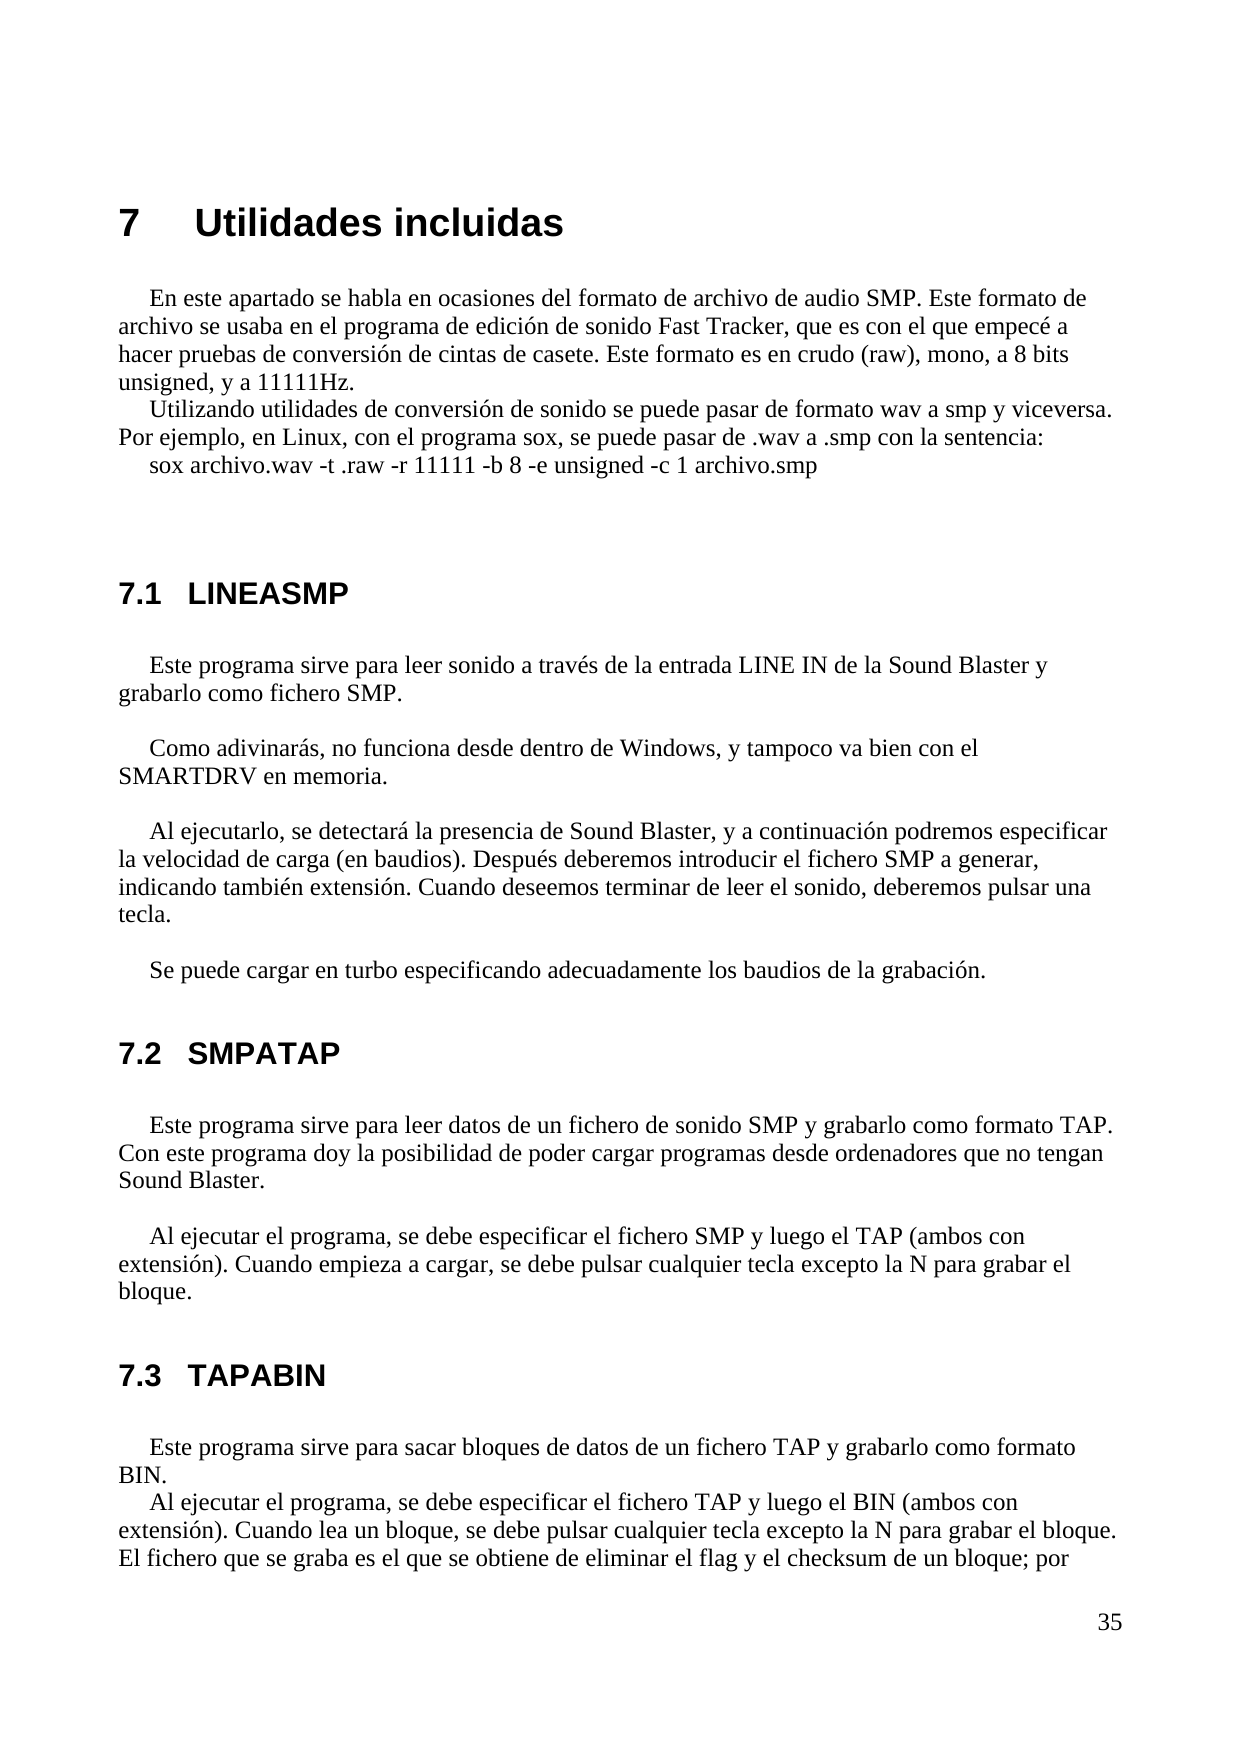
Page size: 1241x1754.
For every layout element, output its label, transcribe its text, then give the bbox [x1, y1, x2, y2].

text sox archivo.wav -t .raw -r 11111 -b 8 -e unsigned -c 1 archivo.smp [118, 451, 1122, 478]
text En este apartado se habla en ocasiones del formato de archivo de audio SMP. Este formato de archivo se usaba en el programa de edición de sonido Fast Tracker, que es con el que empecé a hacer pruebas de conversión de cintas de casete. Este formato es en crudo (raw), mono, a 8 bits unsigned, y a 11111Hz. [118, 284, 1122, 395]
text Al ejecutarlo, se detectará la presencia de Sound Blaster, y a continuación podremos especificar la velocidad de carga (en baudios). Después deberemos introducir el fichero SMP a generar, indicando también extensión. Cuando deseemos terminar de leer el sonido, deberemos pulsar una tecla. [118, 817, 1122, 928]
text Utilizando utilidades de conversión de sonido se puede pasar de formato wav a smp y viceversa. Por ejemplo, en Linux, con el programa sox, se puede pasar de .wav a .smp con la sentencia: [118, 395, 1122, 451]
text Como adivinarás, no funciona desde dentro de Windows, y tampoco va bien con el SMARTDRV en memoria. [118, 734, 1122, 789]
text Este programa sirve para leer sonido a través de la entrada LINE IN de la Sound Blaster y grabarlo como fichero SMP. [118, 651, 1122, 706]
text Este programa sirve para leer datos de un fichero de sonido SMP y grabarlo como formato TAP. Con este programa doy la posibilidad de poder cargar programas desde ordenadores que no tengan Sound Blaster. [118, 1111, 1122, 1194]
subtitle 7.3 TAPABIN [118, 1358, 1122, 1393]
subtitle 7 Utilidades incluidas [118, 200, 1122, 244]
text Este programa sirve para sacar bloques de datos de un fichero TAP y grabarlo como formato BIN. [118, 1433, 1122, 1488]
text Se puede cargar en turbo especificando adecuadamente los baudios de la grabación. [118, 956, 1122, 983]
subtitle 7.2 SMPATAP [118, 1036, 1122, 1071]
subtitle 7.1 LINEASMP [118, 576, 1122, 611]
text Al ejecutar el programa, se debe especificar el fichero TAP y luego el BIN (ambos con extensión). Cuando lea un bloque, se debe pulsar cualquier tecla excepto la N para grabar el bloque. El fichero que se graba es el que se obtiene de eliminar el flag y el checksum de un bloque; por [118, 1488, 1122, 1572]
text Al ejecutar el programa, se debe especificar el fichero SMP y luego el TAP (ambos con extensión). Cuando empieza a cargar, se debe pulsar cualquier tecla excepto la N para grabar el bloque. [118, 1222, 1122, 1305]
